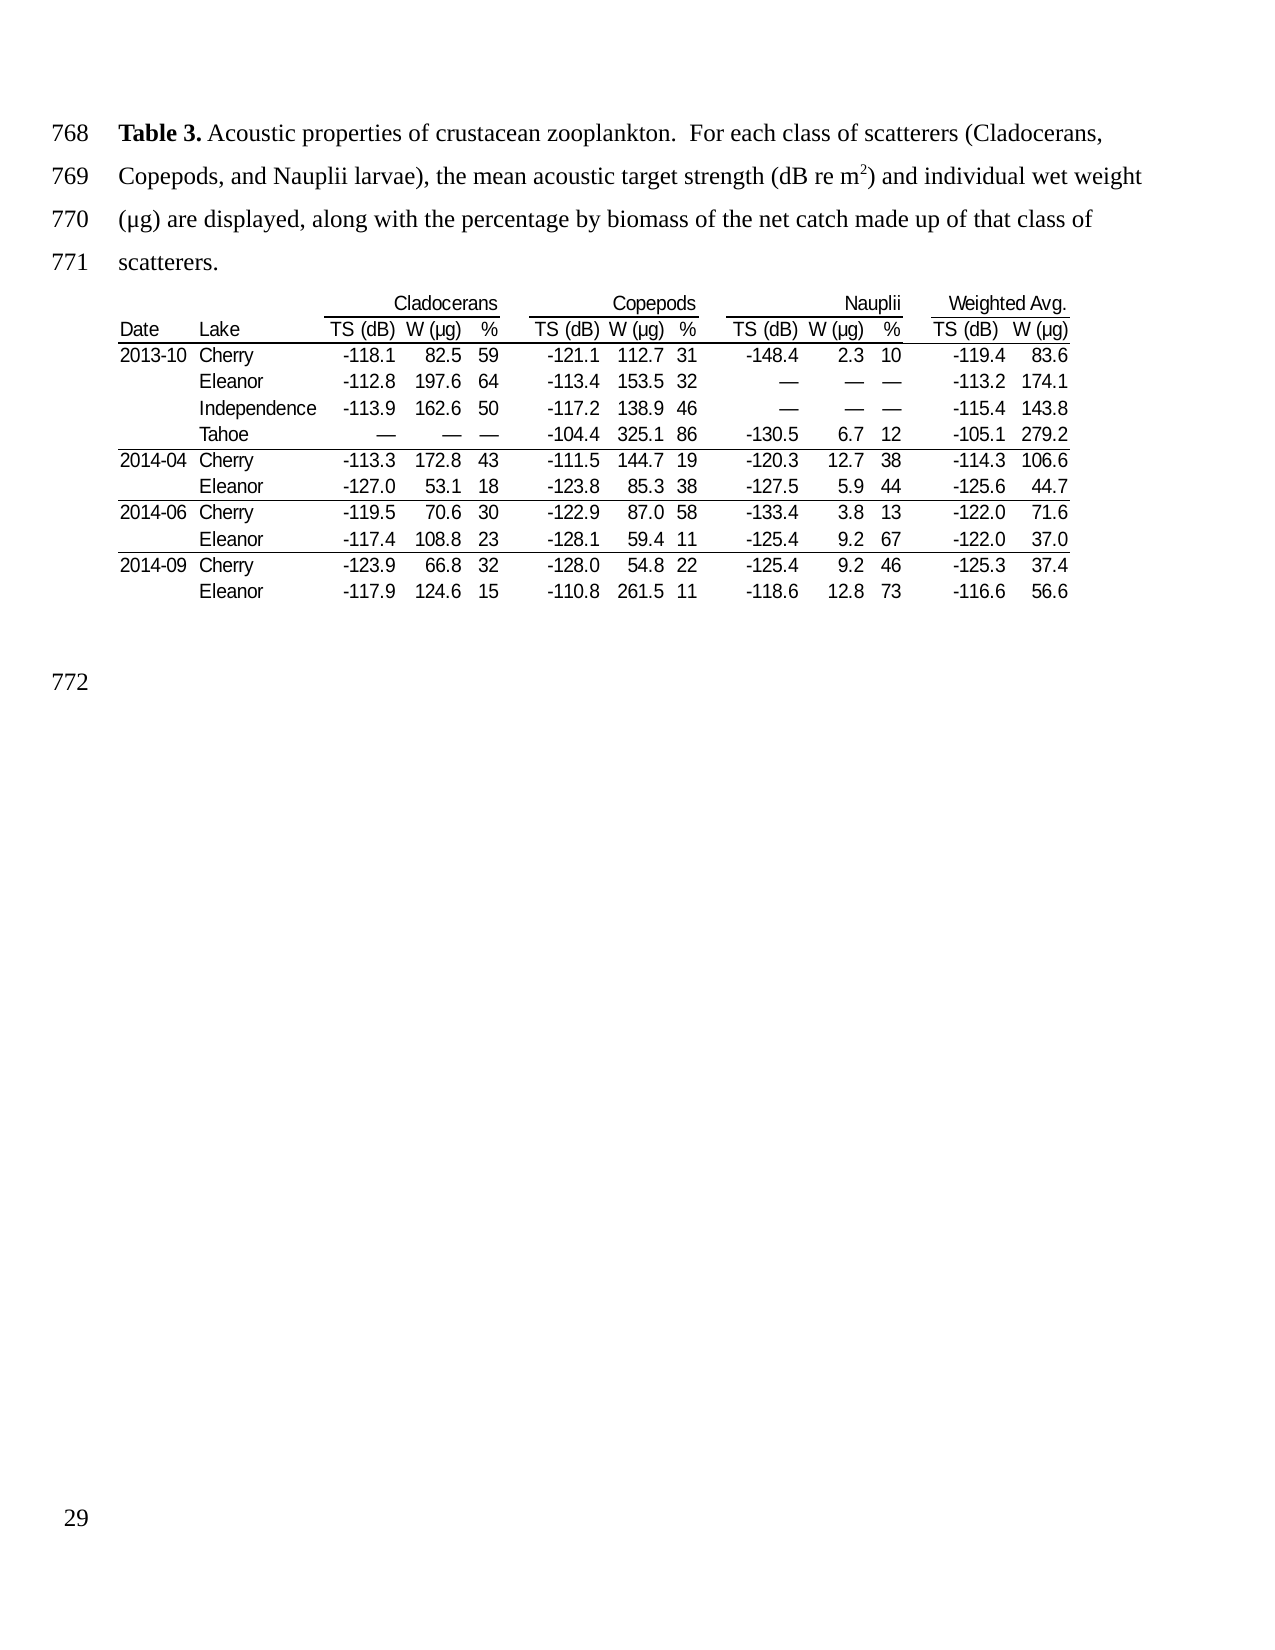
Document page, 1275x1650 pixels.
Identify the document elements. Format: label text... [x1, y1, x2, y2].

text Table 3. Acoustic properties of crustacean zooplankton. For each class of scatterers (Cladocerans, Copepods, and Nauplii larvae), the mean acoustic target strength (dB re m2) and individual wet weight (μg) are displayed, along with the percentage by biomass of the net catch made up of that class of scatterers. [118, 118, 1157, 276]
